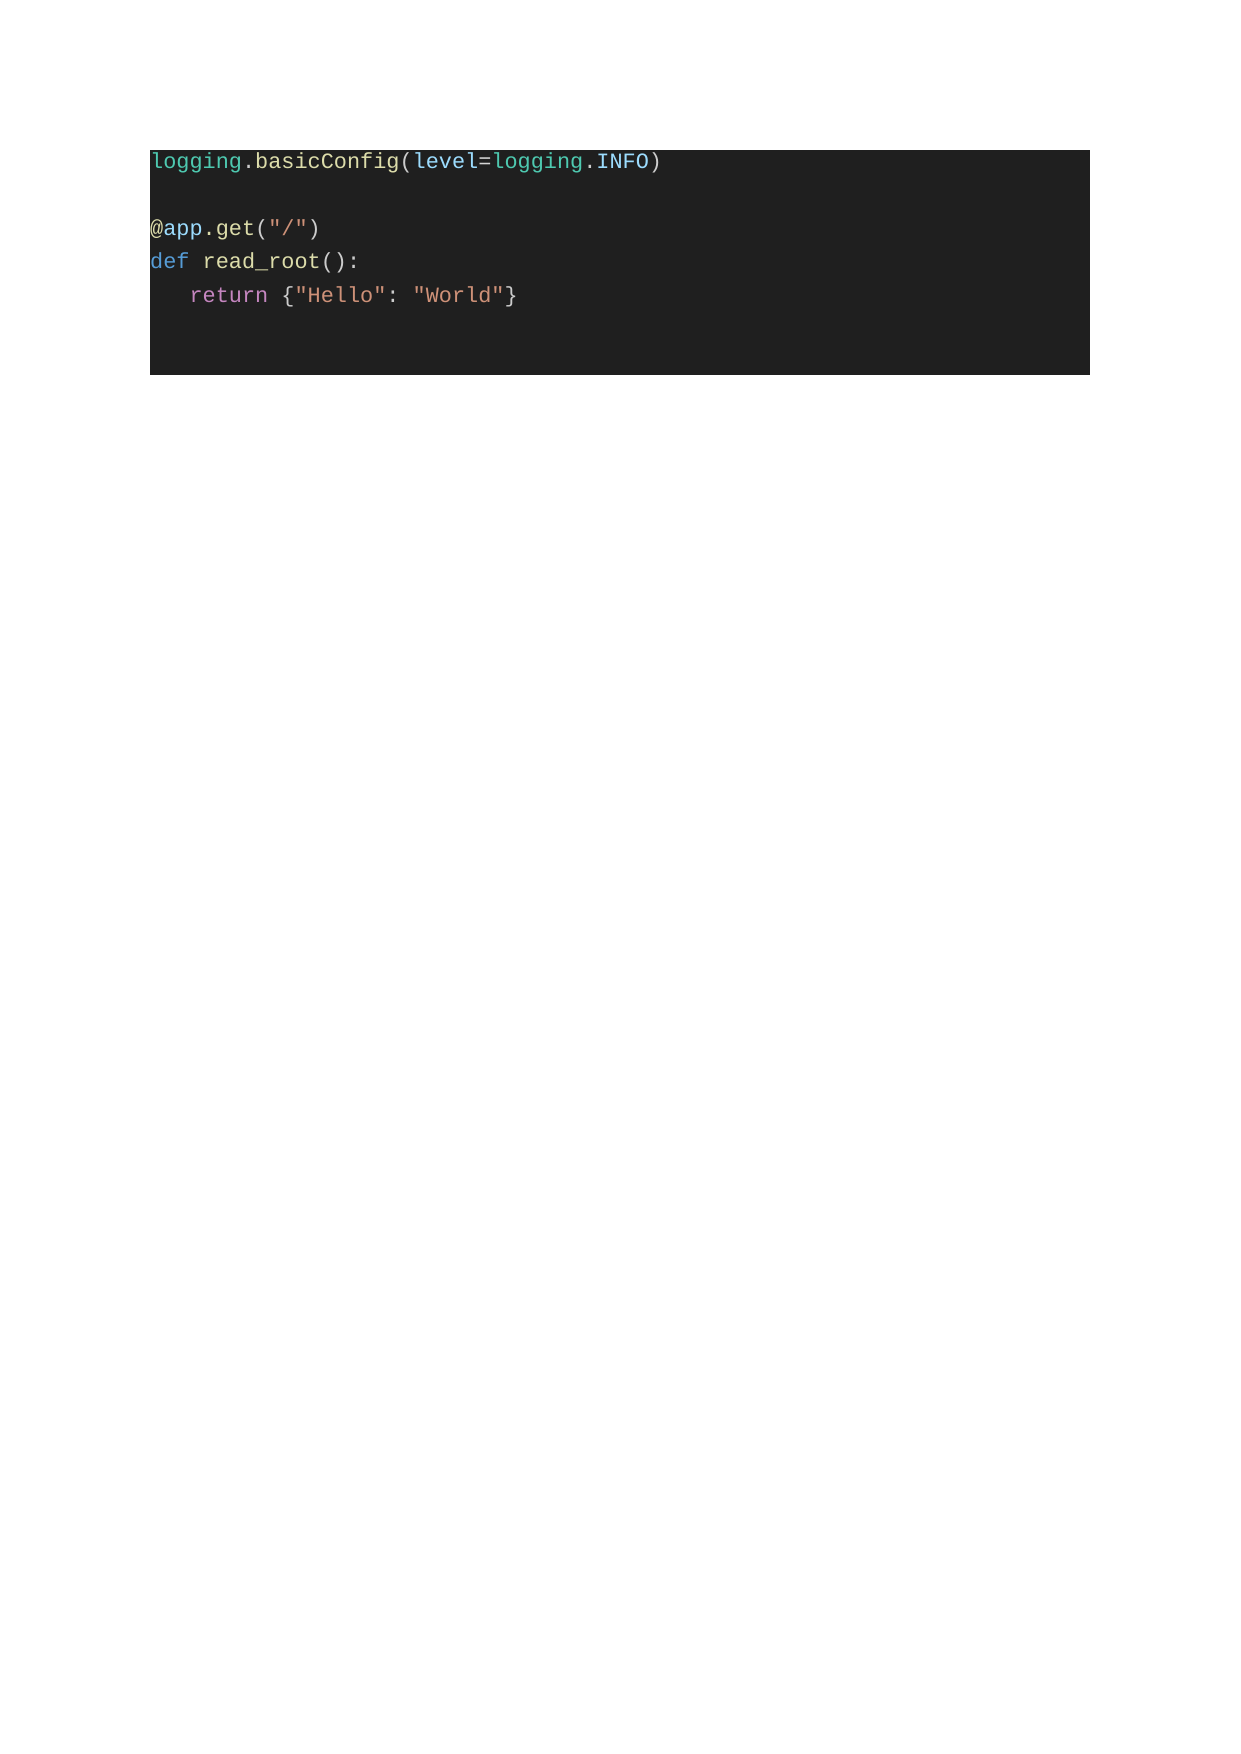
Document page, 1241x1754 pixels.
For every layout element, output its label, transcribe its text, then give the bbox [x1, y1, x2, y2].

text @app.get("/") [150, 217, 1090, 242]
text def read_root(): [150, 250, 1090, 275]
text logging.basicConfig(level=logging.INFO) [150, 150, 1090, 175]
text return {"Hello": "World"} [150, 284, 1090, 308]
